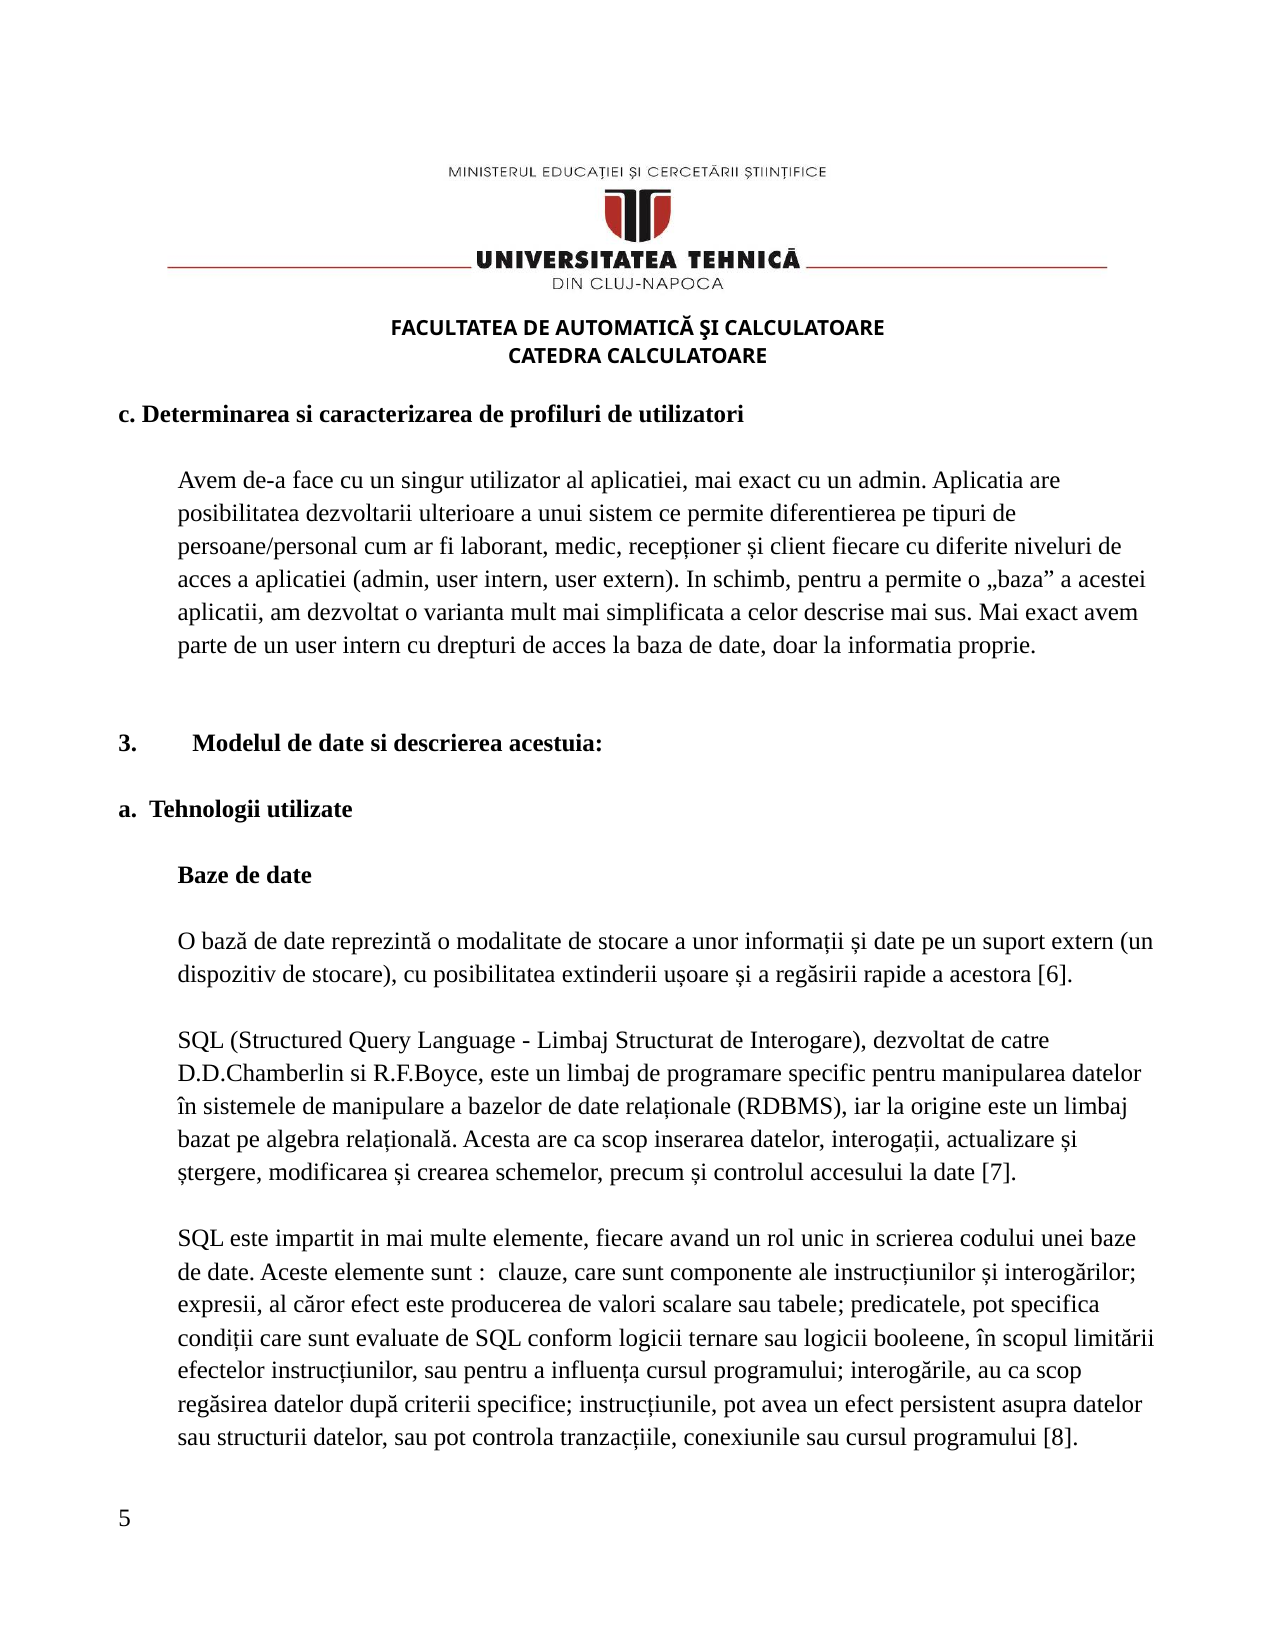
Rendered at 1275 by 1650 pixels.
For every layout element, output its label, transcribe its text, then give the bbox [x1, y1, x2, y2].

text SQL (Structured Query Language - Limbaj Structurat de Interogare), dezvoltat de catre D.D.Chamberlin si R.F.Boyce, este un limbaj de programare specific pentru manipularea datelor în sistemele de manipulare a bazelor de date relaționale (RDBMS), iar la origine este un limbaj bazat pe algebra relațională. Acesta are ca scop inserarea datelor, interogații, actualizare și ștergere, modificarea și crearea schemelor, precum și controlul accesului la date [7]. [177, 1025, 1157, 1186]
text Baze de date [177, 860, 1157, 889]
text Avem de-a face cu un singur utilizator al aplicatiei, mai exact cu un admin. Aplicatia are posibilitatea dezvoltarii ulterioare a unui sistem ce permite diferentierea pe tipuri de persoane/personal cum ar fi laborant, medic, recepționer și client fiecare cu diferite niveluri de acces a aplicatiei (admin, user intern, user extern). In schimb, pentru a permite o „baza” a acestei aplicatii, am dezvoltat o varianta mult mai simplificata a celor descrise mai sus. Mai exact avem parte de un user intern cu drepturi de acces la baza de date, doar la informatia proprie. [177, 465, 1157, 659]
text O bază de date reprezintă o modalitate de stocare a unor informații și date pe un suport extern (un dispozitiv de stocare), cu posibilitatea extinderii ușoare și a regăsirii rapide a acestora [6]. [177, 926, 1157, 988]
text SQL este impartit in mai multe elemente, fiecare avand un rol unic in scrierea codului unei baze de date. Aceste elemente sunt : clauze, care sunt componente ale instrucțiunilor și interogărilor; expresii, al căror efect este producerea de valori scalare sau tabele; predicatele, pot specifica condiții care sunt evaluate de SQL conform logicii ternare sau logicii booleene, în scopul limitării efectelor instrucțiunilor, sau pentru a influența cursul programului; interogările, au ca scop regăsirea datelor după criterii specifice; instrucțiunile, pot avea un efect persistent asupra datelor sau structurii datelor, sau pot controla tranzacțiile, conexiunile sau cursul programului [8]. [177, 1223, 1157, 1450]
picture [167, 118, 1108, 301]
list Modelul de date si descrierea acestuia: [118, 728, 1157, 757]
text a. Tehnologii utilizate [118, 794, 1157, 823]
text c. Determinarea si caracterizarea de profiluri de utilizatori [118, 399, 1157, 428]
